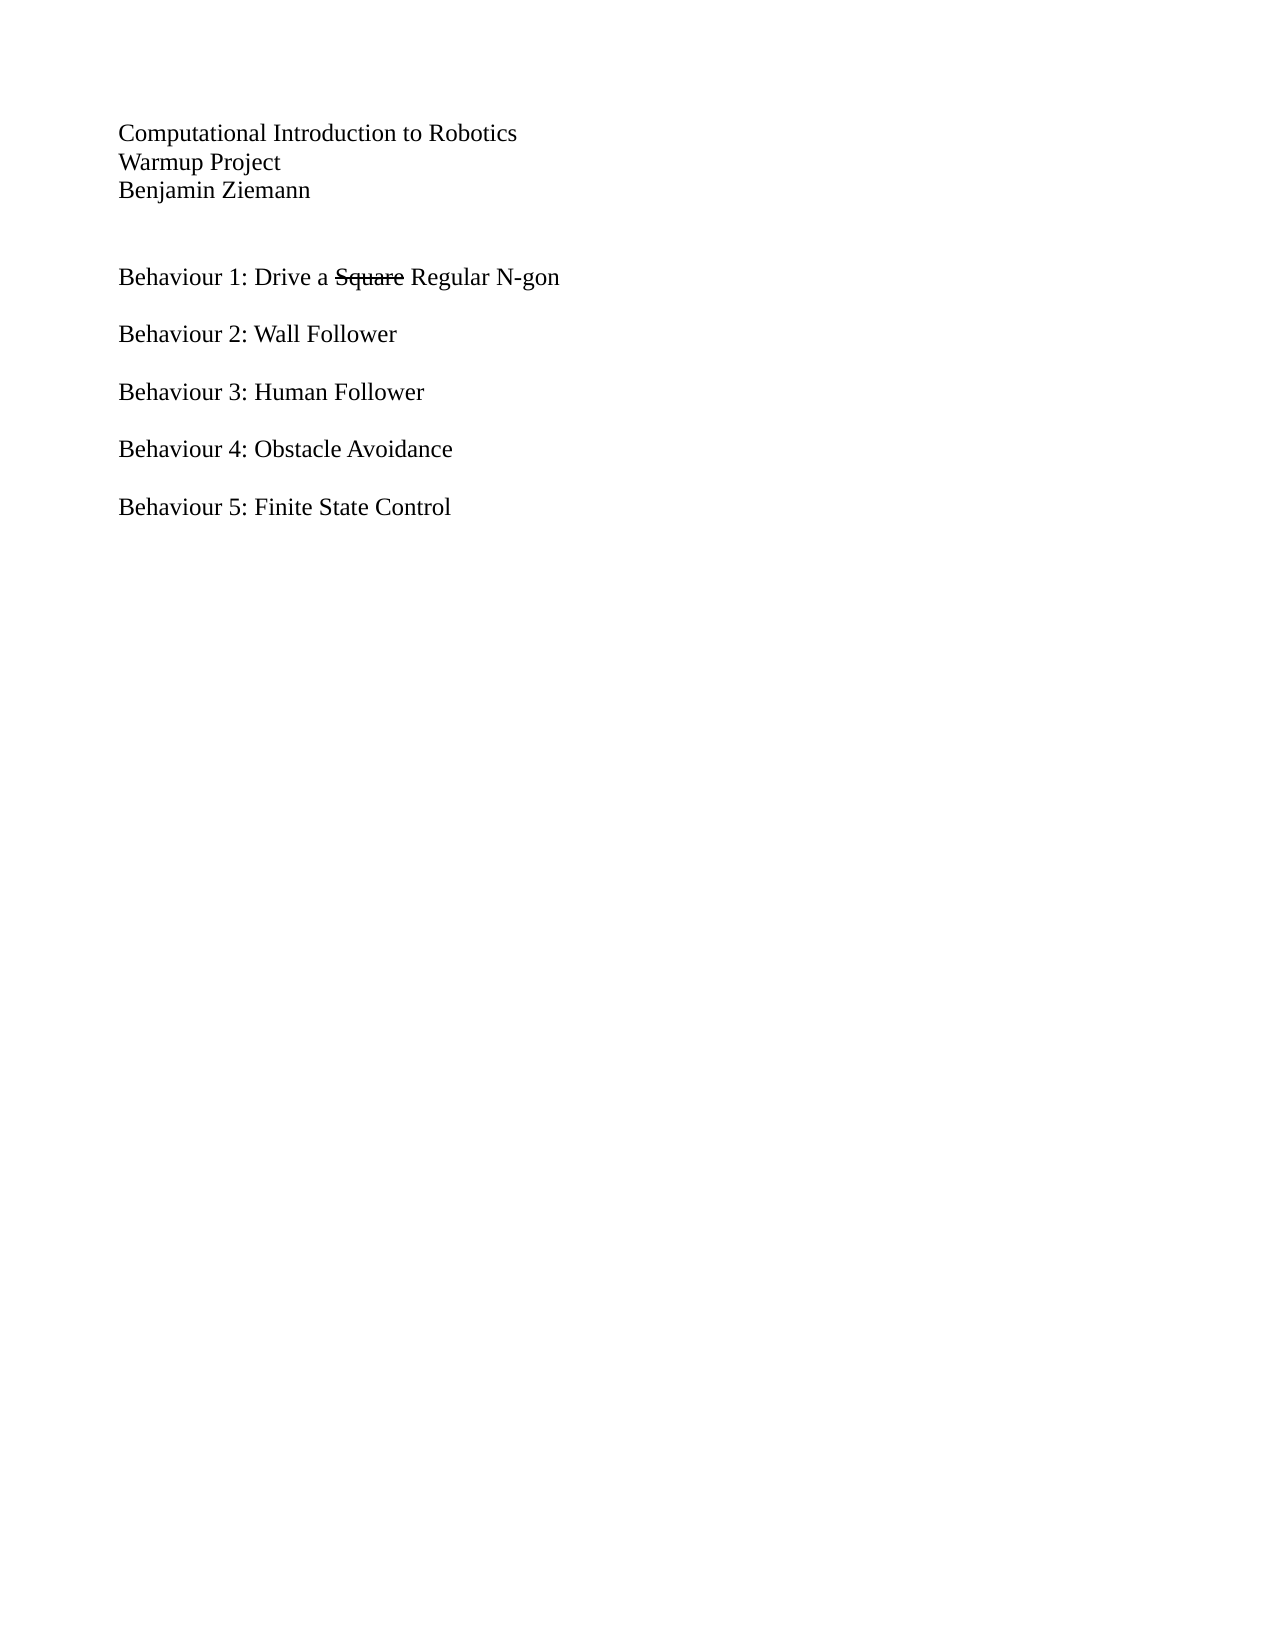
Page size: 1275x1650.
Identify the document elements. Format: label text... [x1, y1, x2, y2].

text Behaviour 3: Human Follower [118, 377, 1157, 406]
text Warmup Project [118, 147, 1157, 176]
text Benjamin Ziemann [118, 176, 1157, 204]
text Behaviour 1: Drive a Square Regular N-gon [118, 262, 1157, 291]
text Behaviour 4: Obstacle Avoidance [118, 434, 1157, 463]
text Behaviour 5: Finite State Control [118, 492, 1157, 521]
text Behaviour 2: Wall Follower [118, 319, 1157, 348]
text Computational Introduction to Robotics [118, 118, 1157, 147]
